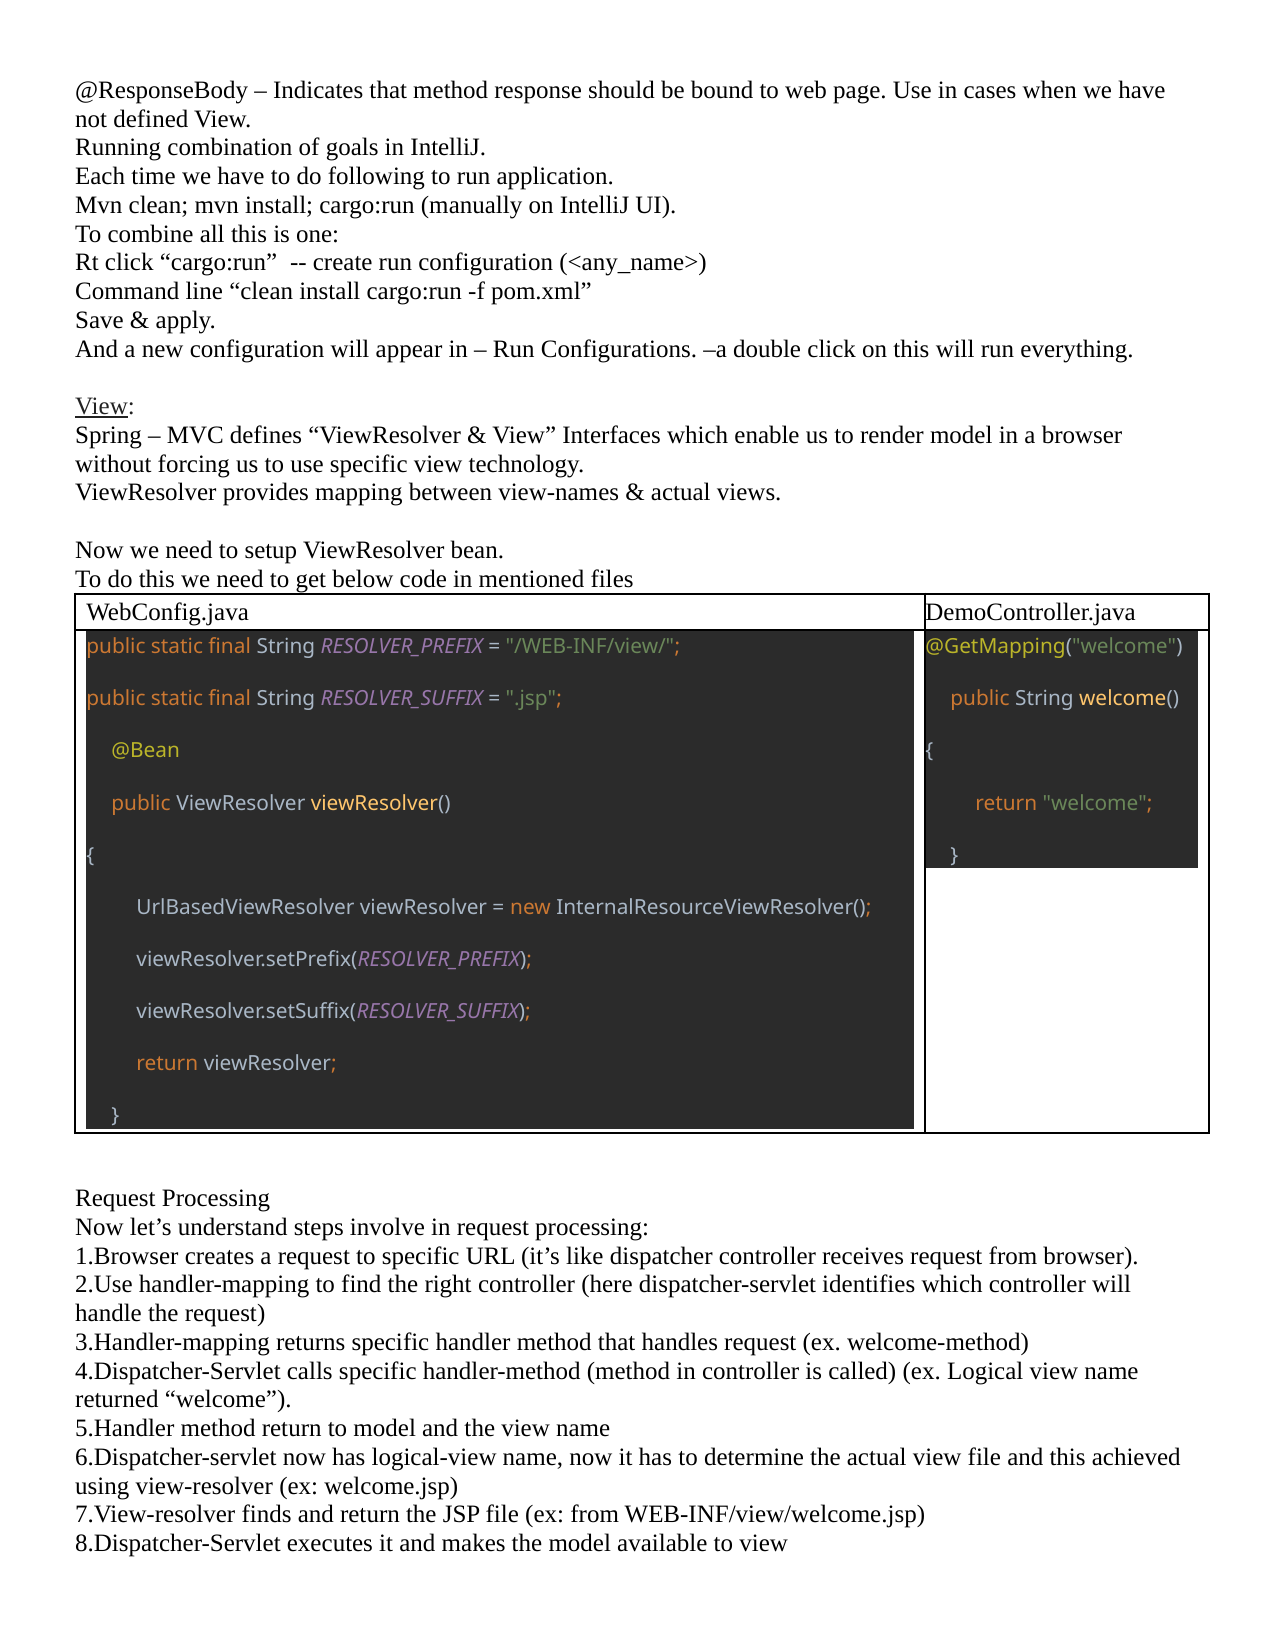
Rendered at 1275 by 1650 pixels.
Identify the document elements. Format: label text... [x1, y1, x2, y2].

text And a new configuration will appear in – Run Configurations. –a double click on this will run everything. [75, 334, 1200, 362]
text Now we need to setup ViewResolver bean. [75, 535, 1200, 564]
text 5.Handler method return to model and the view name [75, 1413, 1200, 1442]
text 1.Browser creates a request to specific URL (it’s like dispatcher controller receives request from browser). [75, 1241, 1200, 1269]
table_header WebConfig.java [76, 595, 924, 629]
table_cell @GetMapping("welcome") public String welcome() { return "welcome"; } [926, 631, 1208, 1132]
text @ResponseBody – Indicates that method response should be bound to web page. Use in cases when we have not defined View. [75, 75, 1200, 132]
text 2.Use handler-mapping to find the right controller (here dispatcher-servlet identifies which controller will handle the request) [75, 1269, 1200, 1327]
table_cell public static final String RESOLVER_PREFIX = "/WEB-INF/view/"; public static final String RESOLVER_SUFFIX = ".jsp"; @Bean public ViewResolver viewResolver() { UrlBasedViewResolver viewResolver = new InternalResourceViewResolver(); viewResolver.setPrefix(RESOLVER_PREFIX); viewResolver.setSuffix(RESOLVER_SUFFIX); return viewResolver; } [76, 631, 924, 1132]
text 3.Handler-mapping returns specific handler method that handles request (ex. welcome-method) [75, 1327, 1200, 1356]
text Each time we have to do following to run application. [75, 161, 1200, 190]
text Command line “clean install cargo:run -f pom.xml” [75, 276, 1200, 305]
text Spring – MVC defines “ViewResolver & View” Interfaces which enable us to render model in a browser without forcing us to use specific view technology. [75, 420, 1200, 477]
text 7.View-resolver finds and return the JSP file (ex: from WEB-INF/view/welcome.jsp) [75, 1499, 1200, 1528]
text ViewResolver provides mapping between view-names & actual views. [75, 477, 1200, 506]
text Rt click “cargo:run” -- create run configuration (<any_name>) [75, 247, 1200, 276]
text Save & apply. [75, 305, 1200, 334]
text To combine all this is one: [75, 219, 1200, 247]
table_header DemoController.java [926, 595, 1208, 629]
text 8.Dispatcher-Servlet executes it and makes the model available to view [75, 1528, 1200, 1557]
text To do this we need to get below code in mentioned files [75, 564, 1200, 592]
text View: [75, 391, 1200, 420]
text Now let’s understand steps involve in request processing: [75, 1212, 1200, 1241]
text Request Processing [75, 1183, 1200, 1212]
text 6.Dispatcher-servlet now has logical-view name, now it has to determine the actual view file and this achieved using view-resolver (ex: welcome.jsp) [75, 1442, 1200, 1499]
text Mvn clean; mvn install; cargo:run (manually on IntelliJ UI). [75, 190, 1200, 219]
text Running combination of goals in IntelliJ. [75, 132, 1200, 161]
text 4.Dispatcher-Servlet calls specific handler-method (method in controller is called) (ex. Logical view name returned “welcome”). [75, 1356, 1200, 1413]
